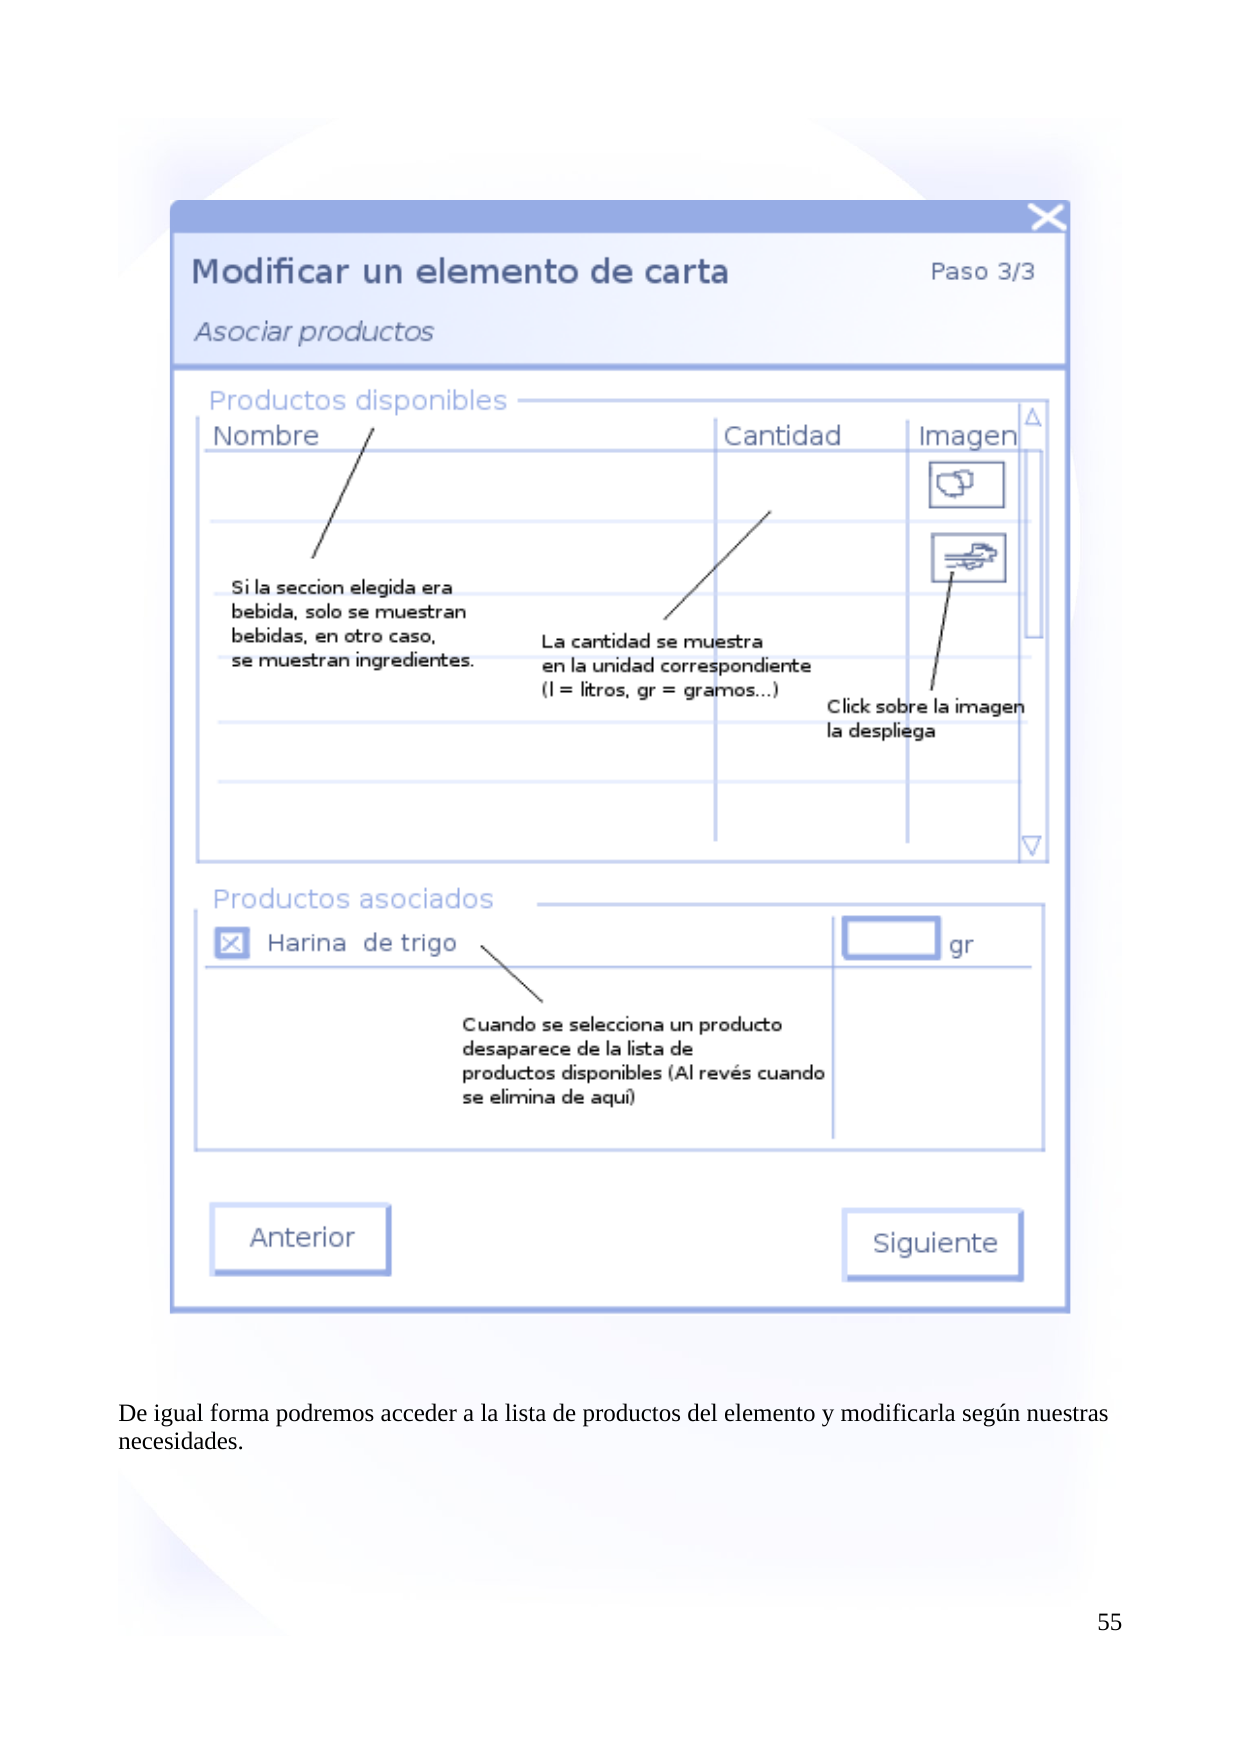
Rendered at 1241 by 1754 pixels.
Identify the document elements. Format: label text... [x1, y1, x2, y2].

picture [118, 1455, 1122, 1636]
picture [118, 118, 1122, 1398]
text De igual forma podremos acceder a la lista de productos del elemento y modificarla según nuestras necesidades. [118, 1398, 1122, 1455]
